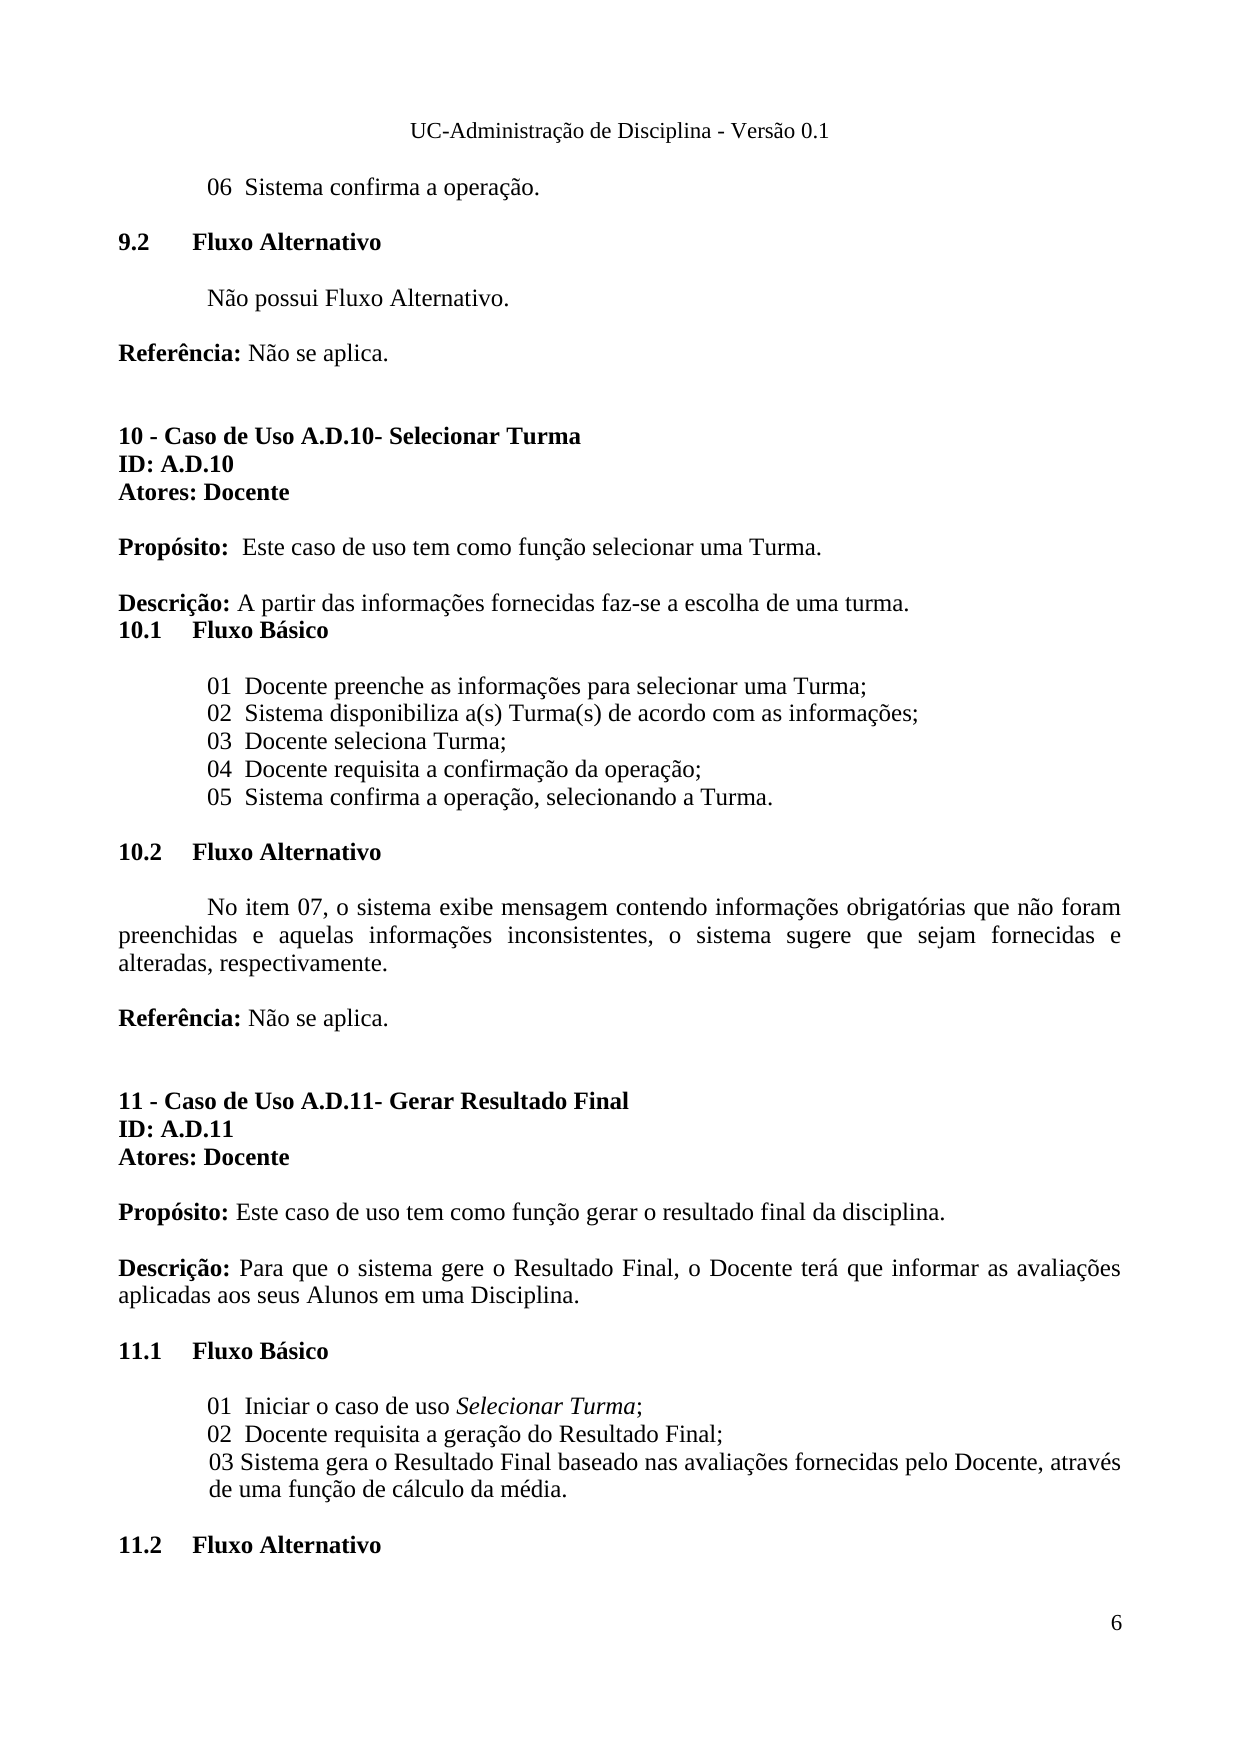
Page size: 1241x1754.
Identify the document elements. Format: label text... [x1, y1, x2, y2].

text 10.2 Fluxo Alternativo [118, 838, 1122, 866]
text Atores: Docente [118, 478, 1122, 506]
text Referência: Não se aplica. [118, 339, 1122, 367]
text Propósito: Este caso de uso tem como função gerar o resultado final da disciplina. [118, 1198, 1122, 1226]
text 11.2 Fluxo Alternativo [118, 1531, 1122, 1558]
text 03 Sistema gera o Resultado Final baseado nas avaliações fornecidas pelo Docente, através de uma função de cálculo da média. [209, 1448, 1122, 1503]
text 01 Iniciar o caso de uso Selecionar Turma; [118, 1392, 1122, 1420]
text Não possui Fluxo Alternativo. [118, 284, 1122, 312]
text Descrição: Para que o sistema gere o Resultado Final, o Docente terá que informar as avaliações aplicadas aos seus Alunos em uma Disciplina. [118, 1254, 1122, 1309]
text 05 Sistema confirma a operação, selecionando a Turma. [118, 783, 1122, 810]
subtitle 11 - Caso de Uso A.D.11- Gerar Resultado Final [118, 1087, 1122, 1115]
text 01 Docente preenche as informações para selecionar uma Turma; [118, 672, 1122, 699]
text Descrição: A partir das informações fornecidas faz-se a escolha de uma turma. [118, 589, 1122, 616]
text 03 Docente seleciona Turma; [118, 727, 1122, 755]
text 02 Docente requisita a geração do Resultado Final; [118, 1420, 1122, 1448]
text 04 Docente requisita a confirmação da operação; [118, 755, 1122, 783]
text No item 07, o sistema exibe mensagem contendo informações obrigatórias que não foram preenchidas e aquelas informações inconsistentes, o sistema sugere que sejam fornecidas e alteradas, respectivamente. [118, 893, 1122, 977]
text 9.2 Fluxo Alternativo [118, 228, 1122, 256]
text 06 Sistema confirma a operação. [118, 173, 1122, 201]
text Referência: Não se aplica. [118, 1004, 1122, 1032]
text Atores: Docente [118, 1143, 1122, 1171]
text Propósito: Este caso de uso tem como função selecionar uma Turma. [118, 533, 1122, 561]
subtitle 10 - Caso de Uso A.D.10- Selecionar Turma [118, 422, 1122, 450]
text 10.1 Fluxo Básico [118, 616, 1122, 644]
text 02 Sistema disponibiliza a(s) Turma(s) de acordo com as informações; [118, 699, 1122, 727]
text ID: A.D.10 [118, 450, 1122, 478]
text 11.1 Fluxo Básico [118, 1337, 1122, 1364]
text ID: A.D.11 [118, 1115, 1122, 1143]
